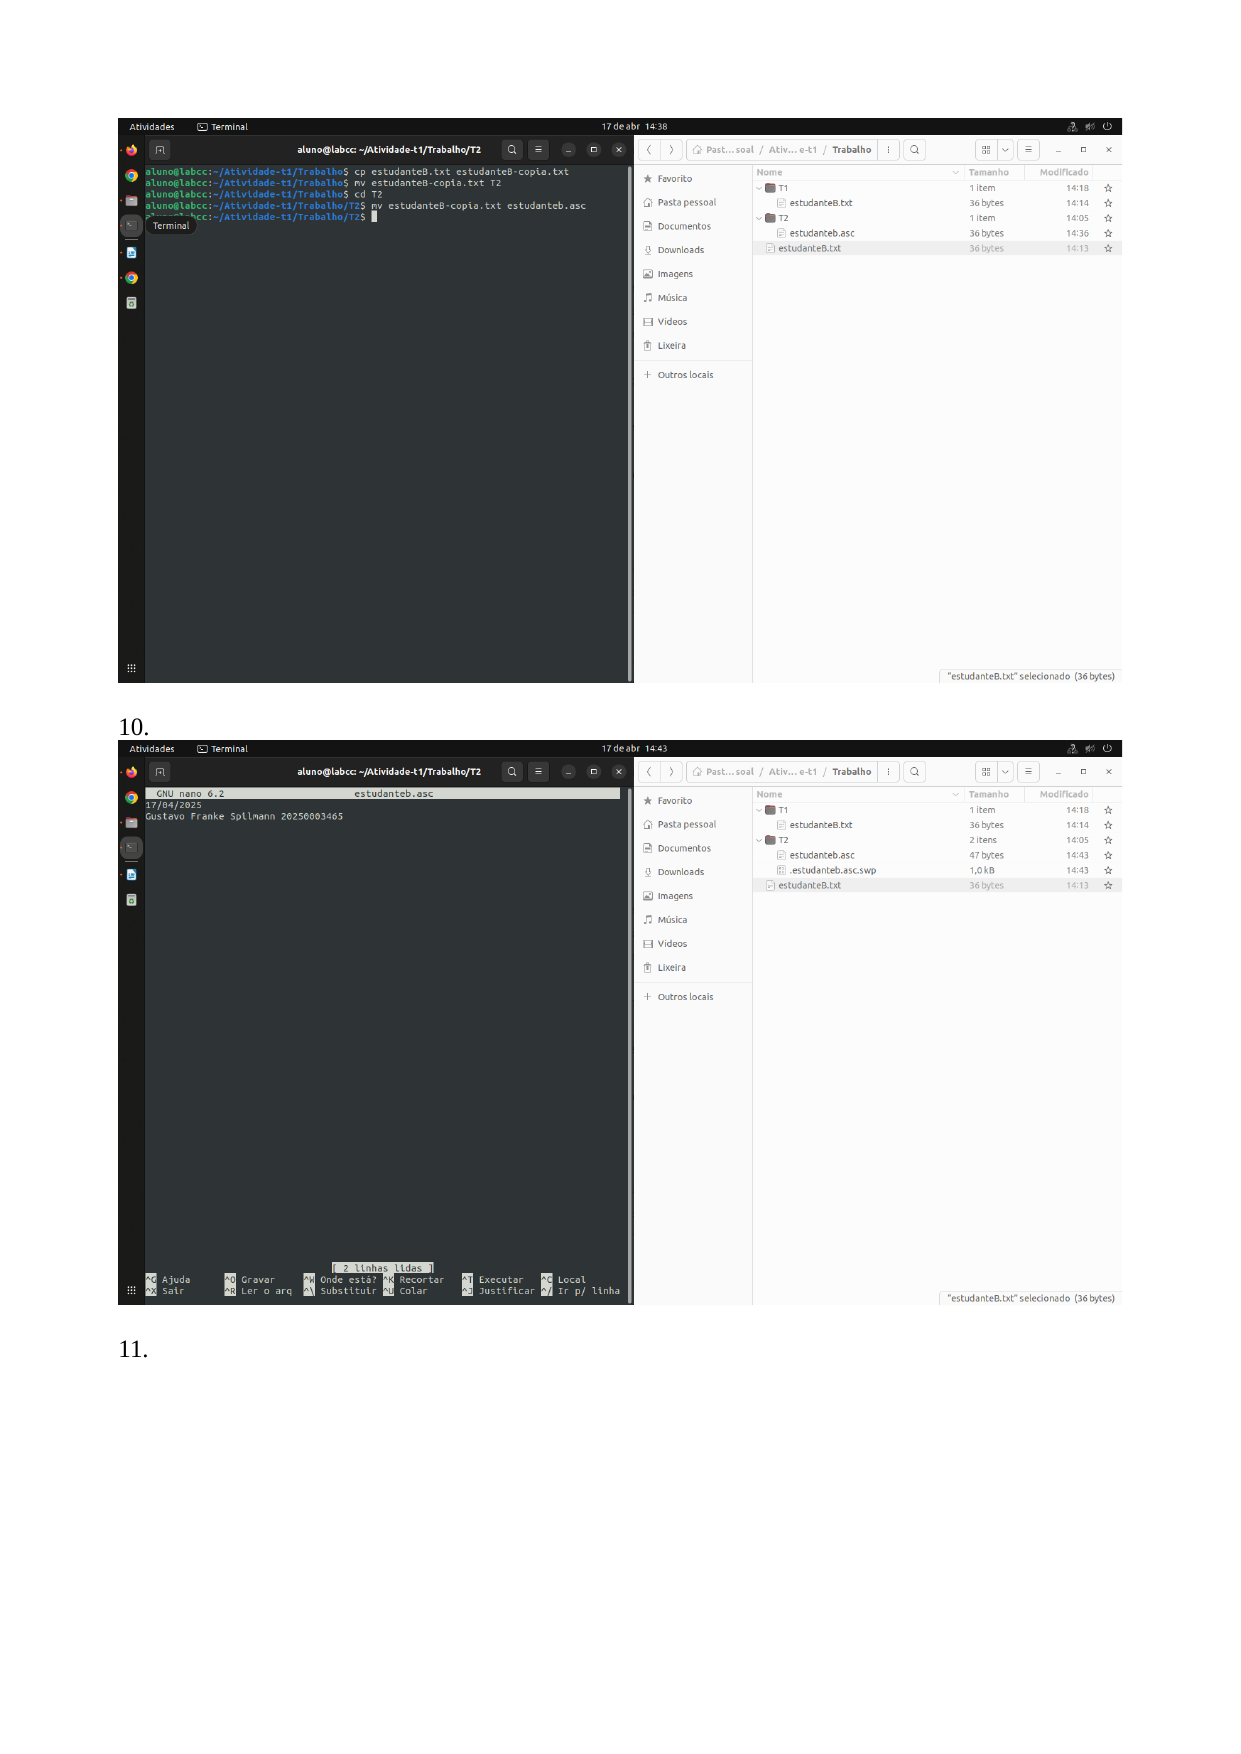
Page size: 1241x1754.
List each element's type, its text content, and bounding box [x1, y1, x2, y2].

picture [118, 740, 1123, 1305]
picture [118, 118, 1123, 683]
text 11. [118, 1334, 1122, 1362]
text 10. [118, 712, 1122, 740]
